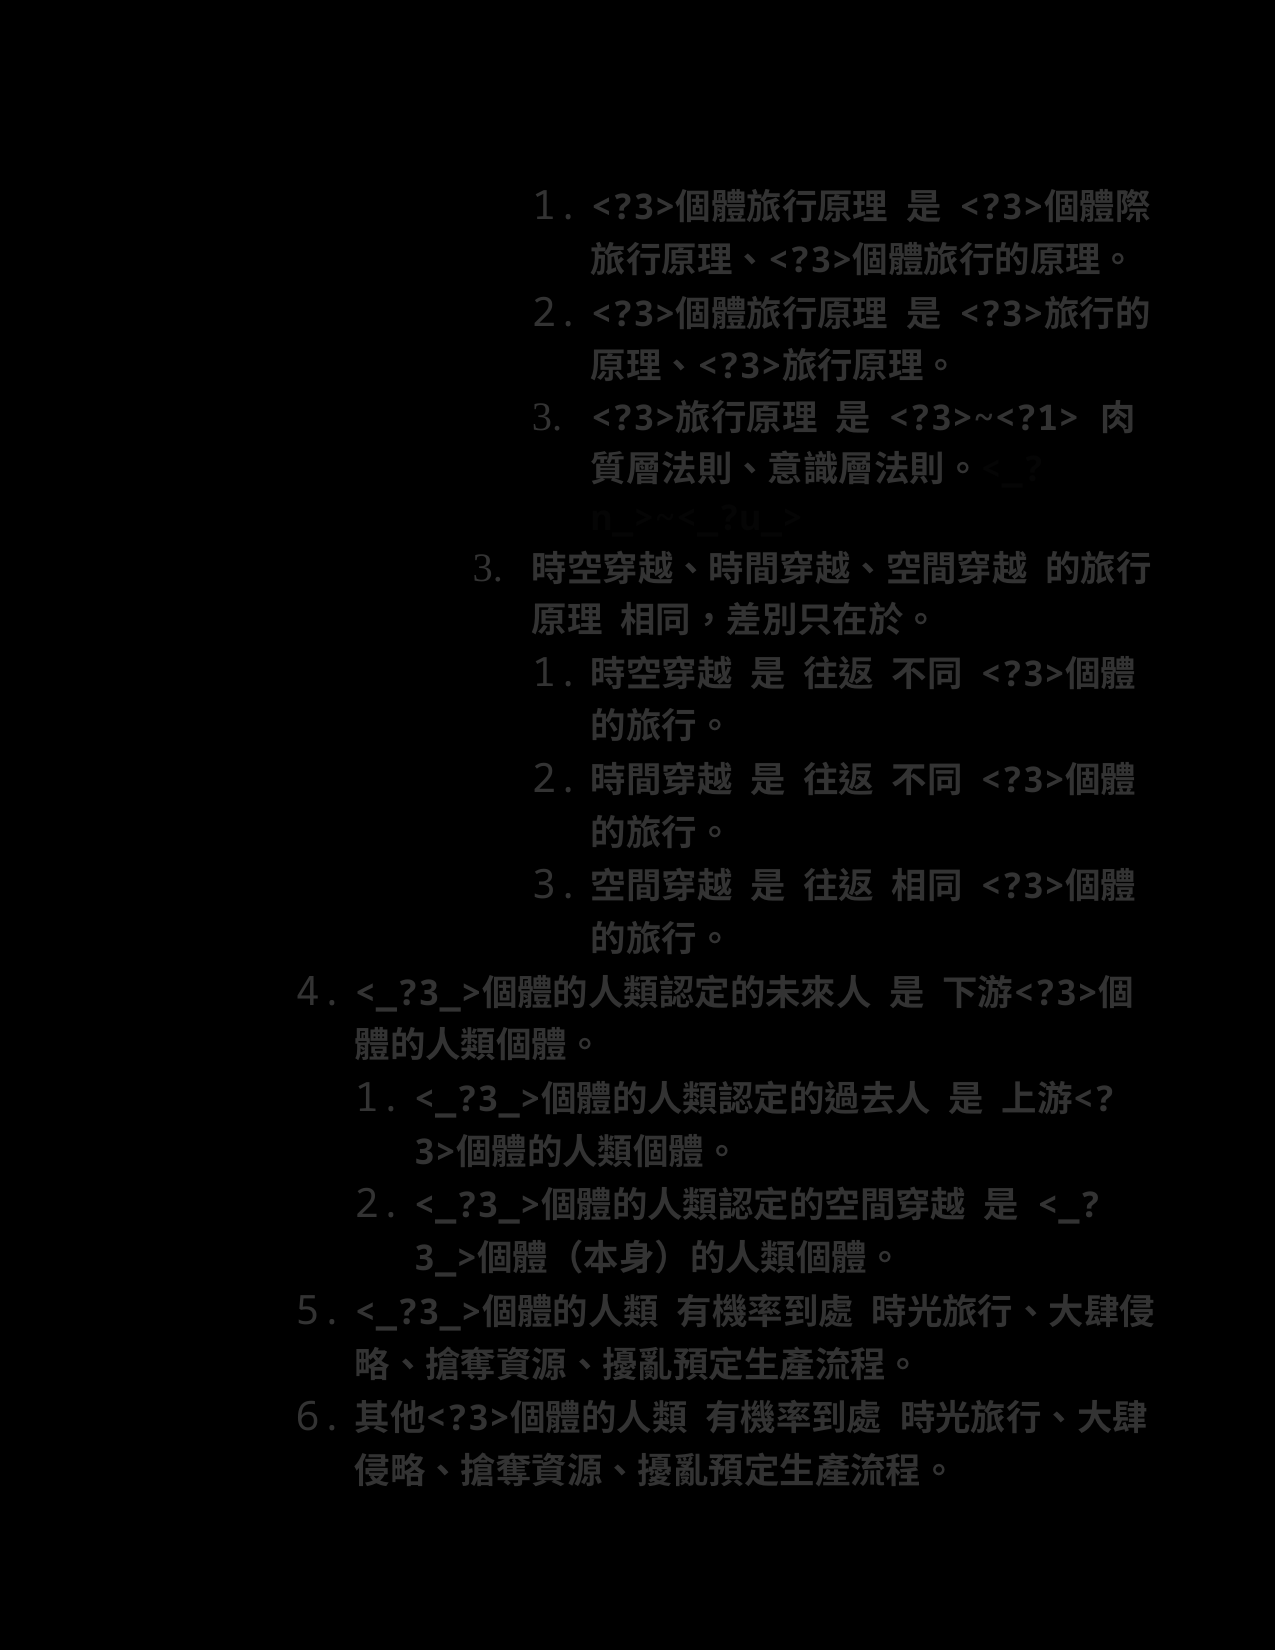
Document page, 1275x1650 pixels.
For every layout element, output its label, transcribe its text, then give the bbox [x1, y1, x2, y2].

list <_?3_>個體的人類認定的空間穿越 是 <_?3_>個體（本身）的人類個體。 [354, 1174, 1157, 1281]
list <_?3_>個體的人類 有機率到處 時光旅行、大肆侵略、搶奪資源、擾亂預定生產流程。 [295, 1281, 1157, 1387]
list 時間穿越 是 往返 不同 <?3>個體的旅行。 [532, 749, 1157, 855]
list <?3>個體旅行原理 是 <?3>個體際旅行原理、<?3>個體旅行的原理。 [532, 176, 1157, 283]
list 時空穿越、時間穿越、空間穿越 的旅行原理 相同，差別只在於。 [472, 540, 1157, 643]
list <_?3_>個體的人類認定的過去人 是 上游<?3>個體的人類個體。 [354, 1068, 1157, 1174]
list 其他<?3>個體的人類 有機率到處 時光旅行、大肆侵略、搶奪資源、擾亂預定生產流程。 [295, 1387, 1157, 1494]
list <?3>旅行原理 是 <?3>~<?1> 肉質層法則、意識層法則。<_?n_>~<_?u_> [532, 389, 1157, 540]
list 空間穿越 是 往返 相同 <?3>個體的旅行。 [532, 855, 1157, 962]
list <?3>個體旅行原理 是 <?3>旅行的原理、<?3>旅行原理。 [532, 283, 1157, 389]
list <_?3_>個體的人類認定的未來人 是 下游<?3>個體的人類個體。 [295, 962, 1157, 1068]
list 時空穿越 是 往返 不同 <?3>個體的旅行。 [532, 643, 1157, 749]
